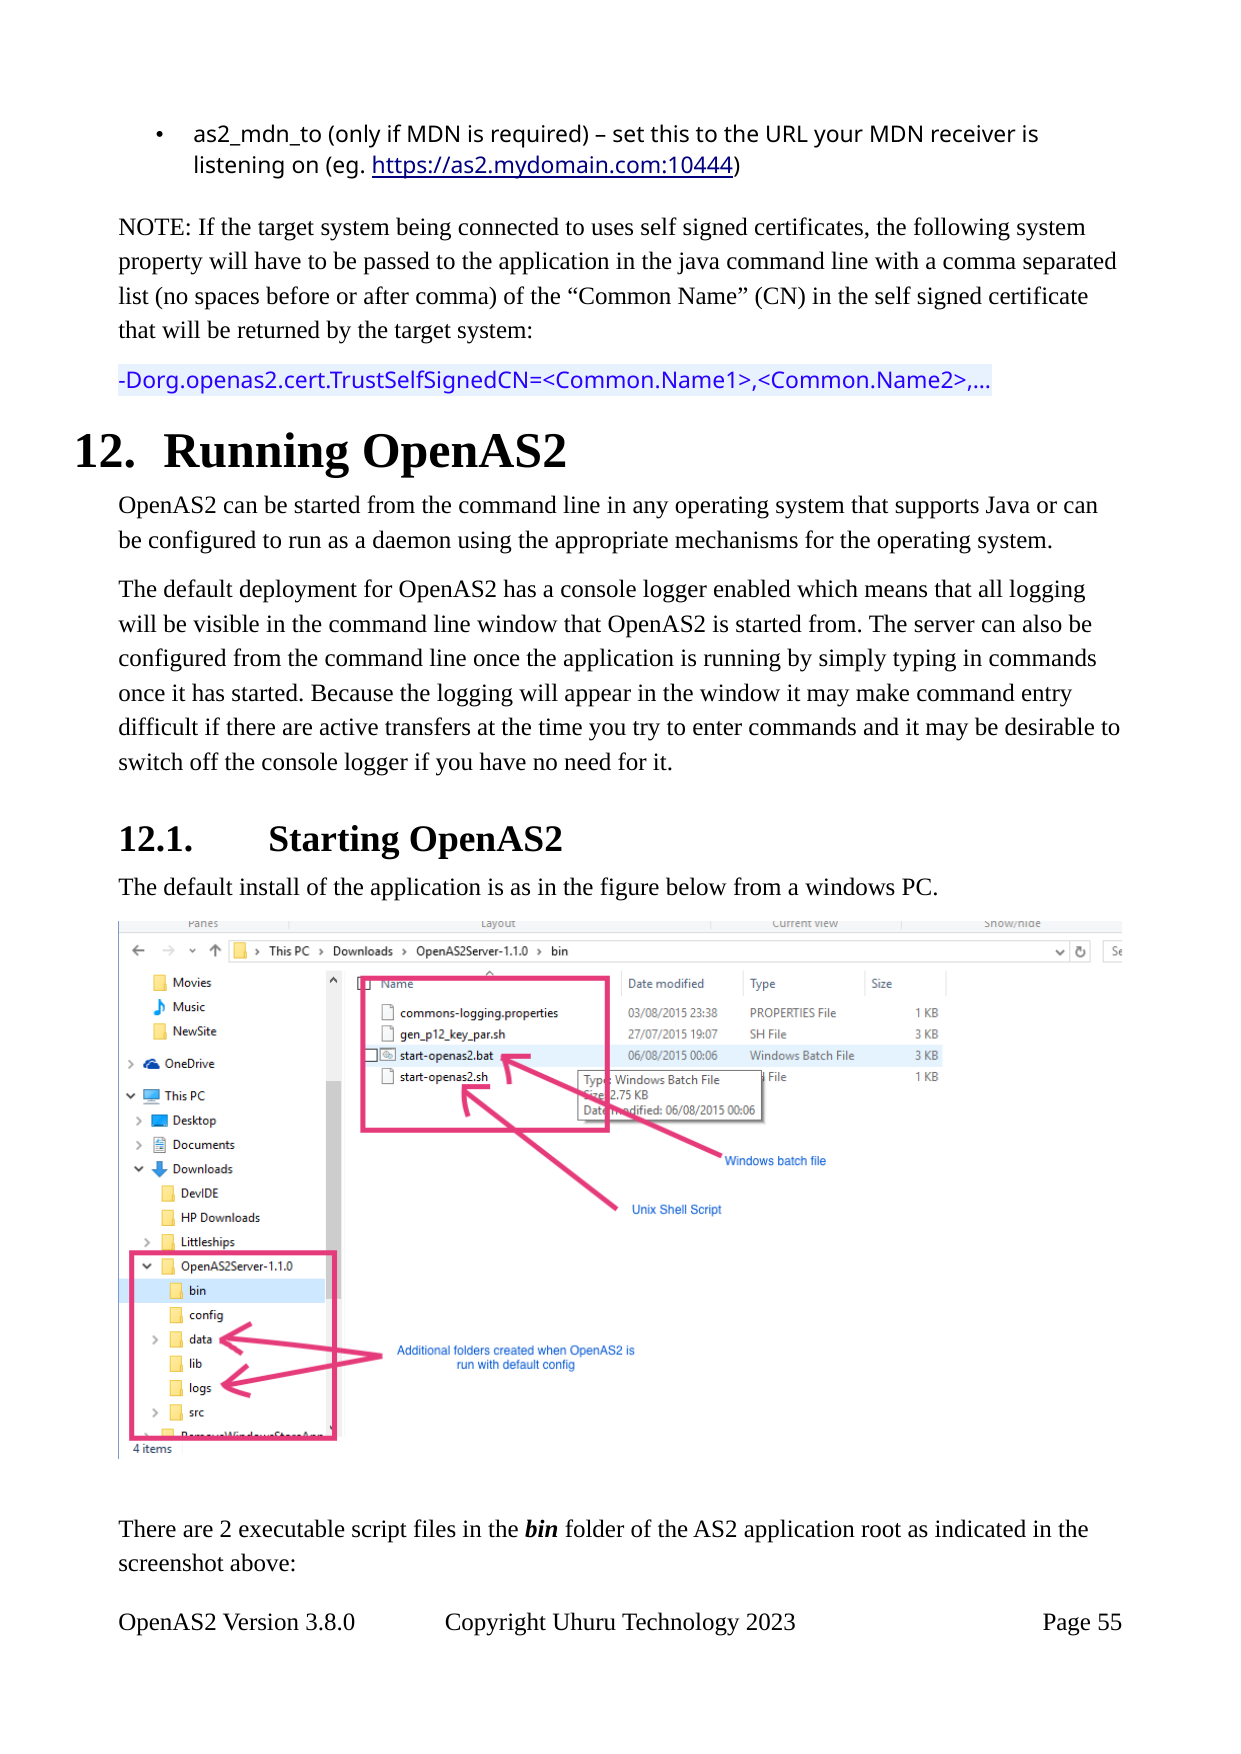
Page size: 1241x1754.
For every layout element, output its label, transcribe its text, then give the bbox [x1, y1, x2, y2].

text OpenAS2 can be started from the command line in any operating system that supports Java or can be configured to run as a daemon using the appropriate mechanisms for the operating system. [118, 491, 1122, 554]
subtitle Running OpenAS2 [73, 421, 1122, 478]
text The default install of the application is as in the figure below from a windows PC. [118, 872, 1122, 901]
text The default deployment for OpenAS2 has a console logger enabled which means that all logging will be visible in the command line window that OpenAS2 is started from. The server can also be configured from the command line once the application is running by simply typing in commands once it has started. Because the logging will appear in the window it may make command entry difficult if there are active transfers at the time you try to enter commands and it may be desirable to switch off the console logger if you have no need for it. [118, 574, 1122, 775]
text NOTE: If the target system being connected to uses self signed certificates, the following system property will have to be passed to the application in the java command line with a comma separated list (no spaces before or after comma) of the “Common Name” (CN) in the self signed certificate that will be returned by the target system: [118, 212, 1122, 344]
text There are 2 executable script files in the bin folder of the AS2 application root as indicated in the screenshot above: [118, 1514, 1122, 1577]
picture [118, 921, 1123, 1459]
list as2_mdn_to (only if MDN is required) – set this to the URL your MDN receiver is listening on (eg. https://as2.mydomain.com:10444) [156, 118, 1122, 181]
text -Dorg.openas2.cert.TrustSelfSignedCN=<Common.Name1>,<Common.Name2>,… [118, 364, 1122, 396]
subtitle Starting OpenAS2 [118, 816, 1122, 859]
